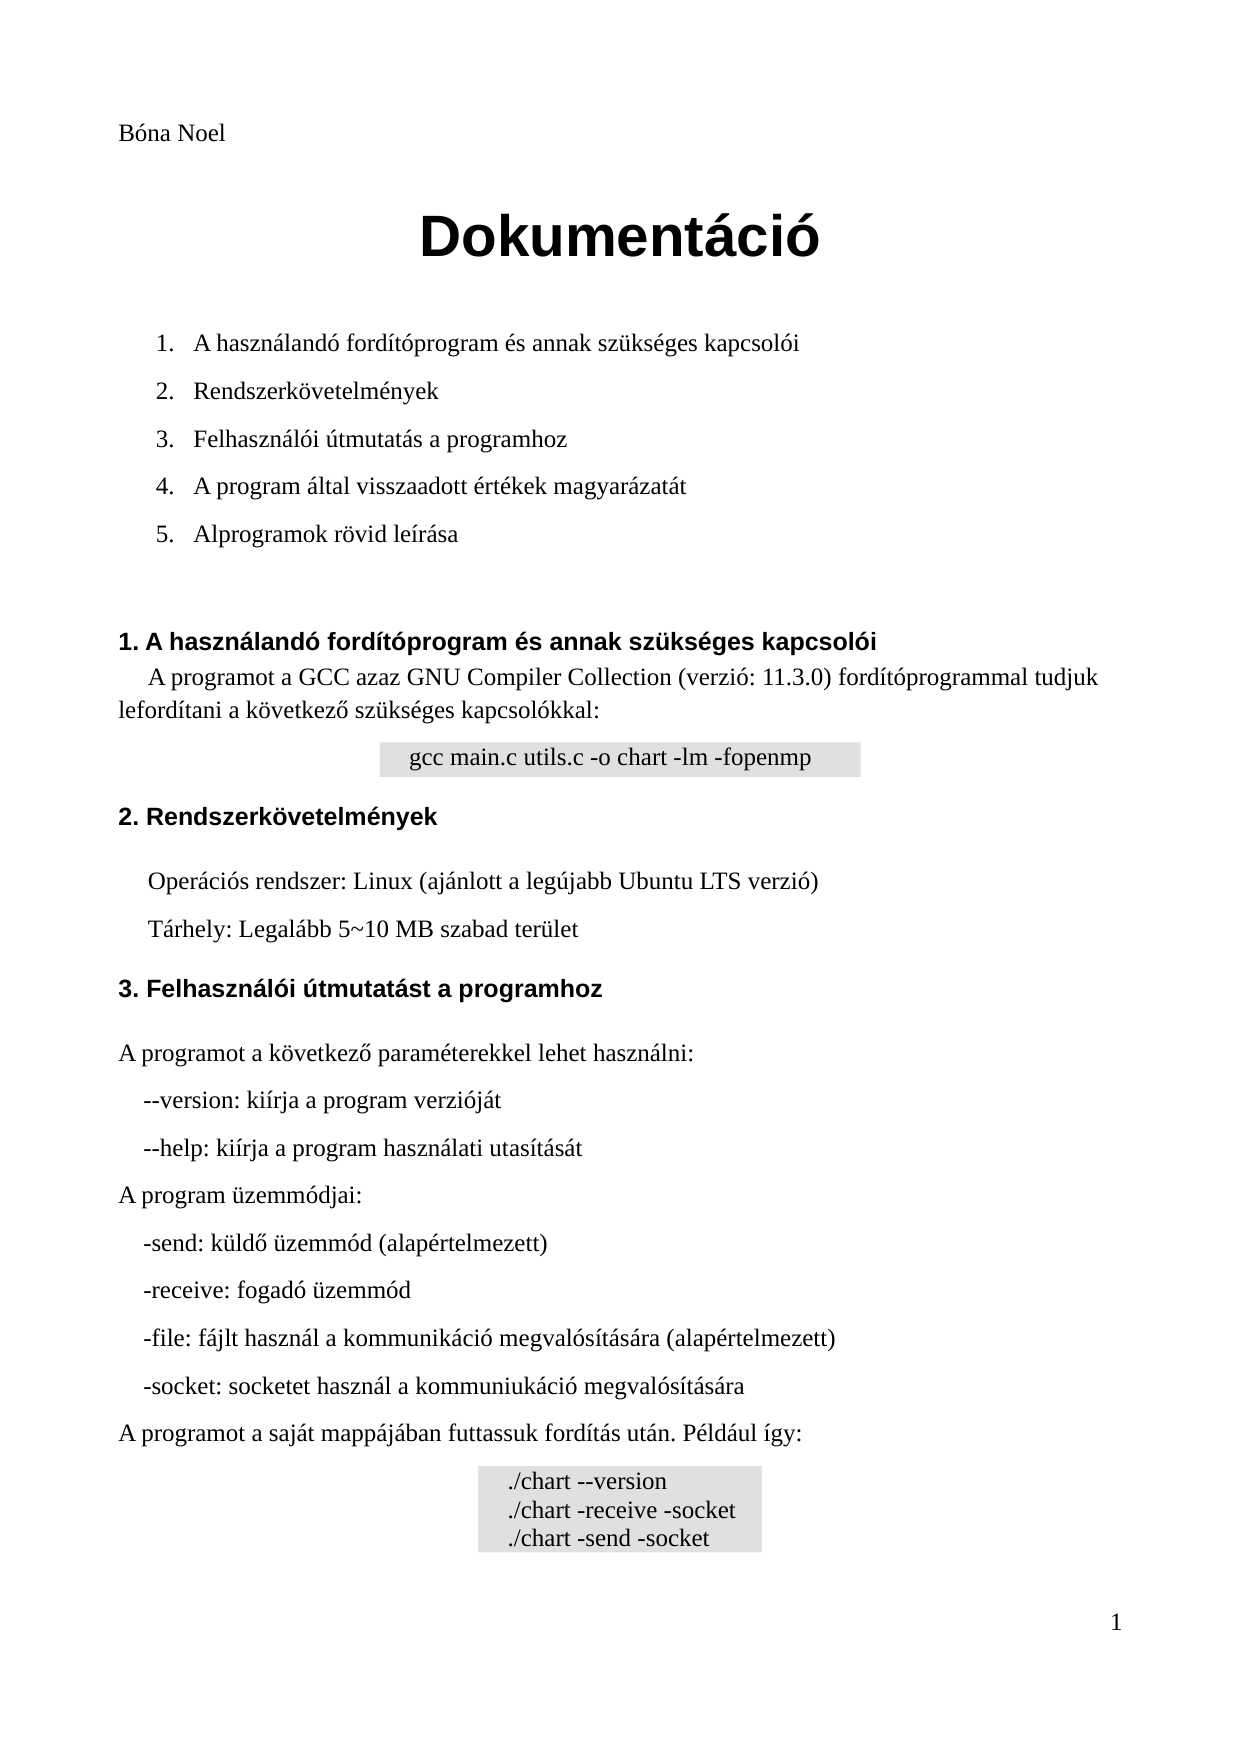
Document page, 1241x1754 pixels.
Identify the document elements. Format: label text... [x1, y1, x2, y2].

list A használandó fordítóprogram és annak szükséges kapcsolói [156, 328, 1122, 357]
text -send: küldő üzemmód (alapértelmezett) [118, 1228, 1122, 1257]
text Tárhely: Legalább 5~10 MB szabad terület [118, 914, 1122, 942]
text A programot a saját mappájában futtassuk fordítás után. Például így: [118, 1418, 1122, 1447]
list Alprogramok rövid leírása [156, 519, 1122, 548]
text Operációs rendszer: Linux (ajánlott a legújabb Ubuntu LTS verzió) [118, 866, 1122, 895]
text -receive: fogadó üzemmód [118, 1276, 1122, 1304]
title Dokumentáció [118, 201, 1122, 268]
subtitle 3. Felhasználói útmutatást a programhoz [118, 974, 1122, 1031]
text -file: fájlt használ a kommunikáció megvalósítására (alapértelmezett) [118, 1323, 1122, 1352]
list Felhasználói útmutatás a programhoz [156, 424, 1122, 452]
text --help: kiírja a program használati utasítását [118, 1133, 1122, 1162]
text A programot a következő paraméterekkel lehet használni: [118, 1038, 1122, 1066]
text A programot a GCC azaz GNU Compiler Collection (verzió: 11.3.0) fordítóprogrammal tudjuk lefordítani a következő szükséges kapcsolókkal: [118, 662, 1122, 723]
text A program üzemmódjai: [118, 1180, 1122, 1209]
list Rendszerkövetelmények [156, 376, 1122, 405]
text -socket: socketet használ a kommuniukáció megvalósítására [118, 1371, 1122, 1399]
list A program által visszaadott értékek magyarázatát [156, 471, 1122, 500]
subtitle 1. A használandó fordítóprogram és annak szükséges kapcsolói [118, 627, 1122, 655]
subtitle 2. Rendszerkövetelmények [118, 802, 1122, 860]
text --version: kiírja a program verzióját [118, 1085, 1122, 1114]
